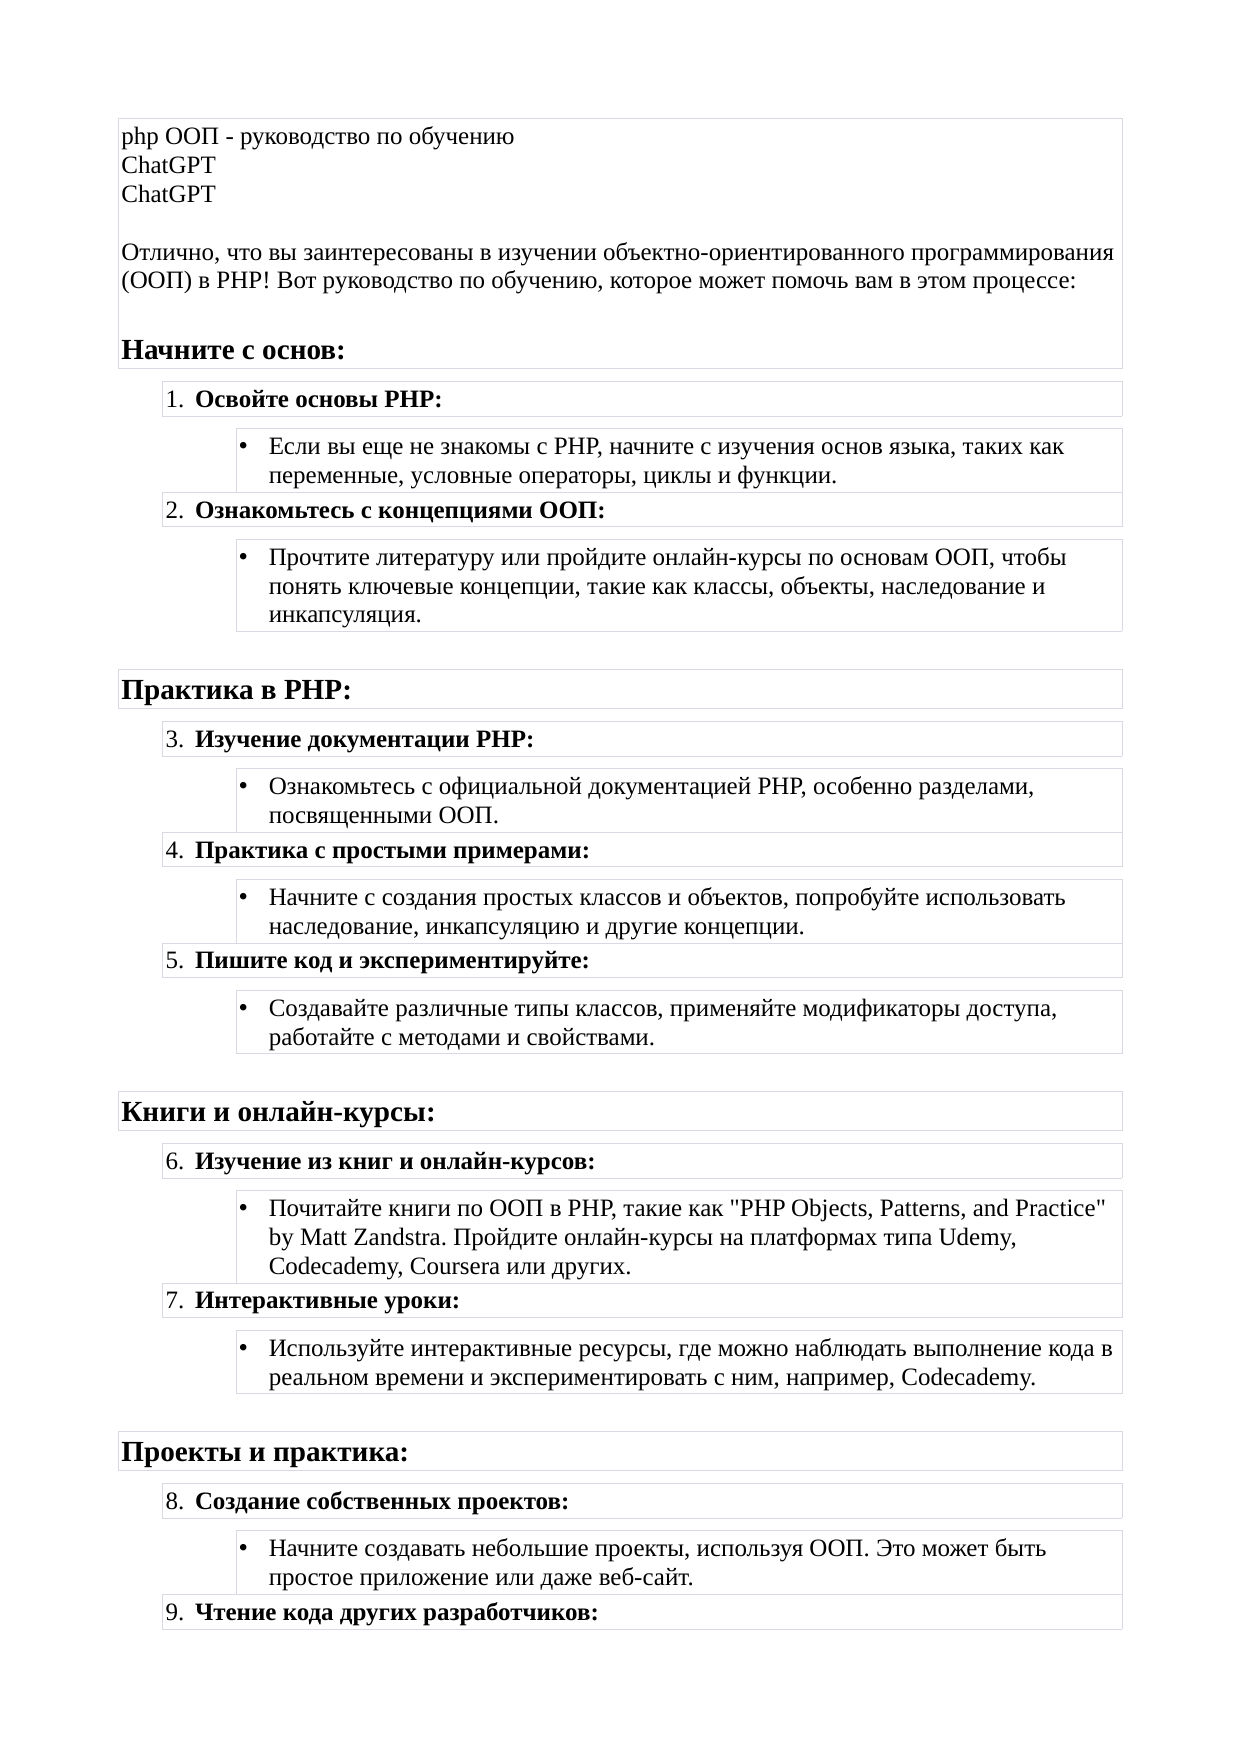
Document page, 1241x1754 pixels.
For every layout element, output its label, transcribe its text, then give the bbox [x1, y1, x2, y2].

list Создание собственных проектов: [163, 1484, 1122, 1518]
subtitle Начните с основ: [119, 329, 1122, 368]
list Изучение документации PHP: [163, 722, 1122, 756]
subtitle Проекты и практика: [119, 1432, 1122, 1470]
list Пишите код и экспериментируйте: [163, 944, 1122, 977]
list Ознакомьтесь с концепциями ООП: [163, 493, 1122, 526]
list Почитайте книги по ООП в PHP, такие как "PHP Objects, Patterns, and Practice" by Matt Zandstra. Пройдите онлайн-курсы на платформах типа Udemy, Codecademy, Coursera или других. [237, 1191, 1122, 1283]
list Создавайте различные типы классов, применяйте модификаторы доступа, работайте с методами и свойствами. [237, 991, 1122, 1053]
list Если вы еще не знакомы с PHP, начните с изучения основ языка, таких как переменные, условные операторы, циклы и функции. [237, 429, 1122, 492]
list Начните с создания простых классов и объектов, попробуйте использовать наследование, инкапсуляцию и другие концепции. [237, 880, 1122, 943]
text Отлично, что вы заинтересованы в изучении объектно-ориентированного программирования (ООП) в PHP! Вот руководство по обучению, которое может помочь вам в этом процессе: [119, 234, 1122, 294]
list Изучение из книг и онлайн-курсов: [163, 1144, 1122, 1178]
list Прочтите литературу или пройдите онлайн-курсы по основам ООП, чтобы понять ключевые концепции, такие как классы, объекты, наследование и инкапсуляция. [237, 540, 1122, 631]
list Интерактивные уроки: [163, 1284, 1122, 1317]
text php ООП - руководство по обучению [119, 119, 1122, 147]
text ChatGPT [119, 176, 1122, 207]
list Чтение кода других разработчиков: [163, 1595, 1122, 1629]
list Используйте интерактивные ресурсы, где можно наблюдать выполнение кода в реальном времени и экспериментировать с ним, например, Codecademy. [237, 1331, 1122, 1393]
list Практика с простыми примерами: [163, 833, 1122, 866]
list Освойте основы PHP: [163, 382, 1122, 416]
subtitle Практика в PHP: [119, 670, 1122, 708]
list Ознакомьтесь с официальной документацией PHP, особенно разделами, посвященными ООП. [237, 769, 1122, 832]
list Начните создавать небольшие проекты, используя ООП. Это может быть простое приложение или даже веб-сайт. [237, 1531, 1122, 1594]
subtitle Книги и онлайн-курсы: [119, 1092, 1122, 1130]
text ChatGPT [119, 147, 1122, 176]
